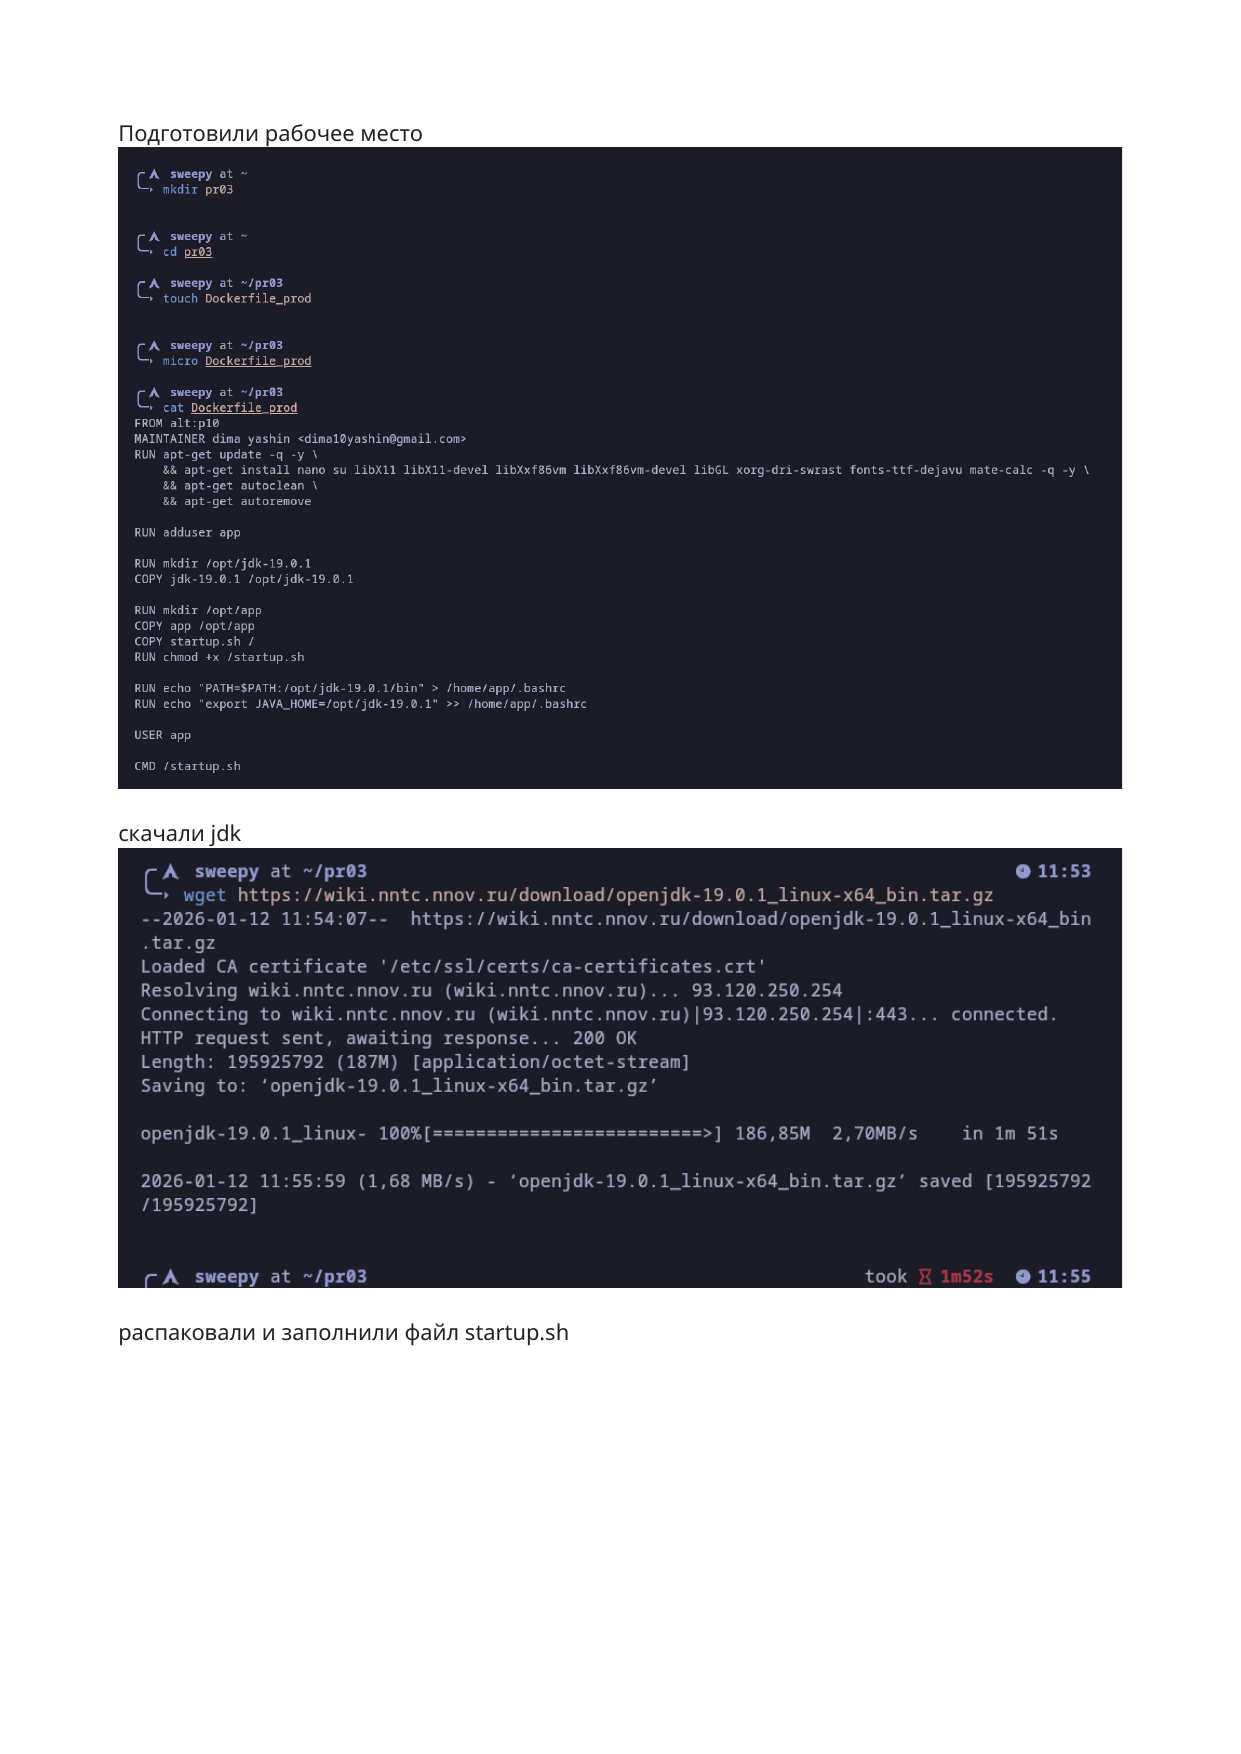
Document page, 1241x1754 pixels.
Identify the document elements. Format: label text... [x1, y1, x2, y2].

text Подготовили рабочее место [118, 118, 1122, 147]
text скачали jdk [118, 789, 1122, 848]
picture [118, 848, 1123, 1288]
picture [118, 147, 1123, 789]
text распаковали и заполнили файл startup.sh [118, 1288, 1122, 1347]
